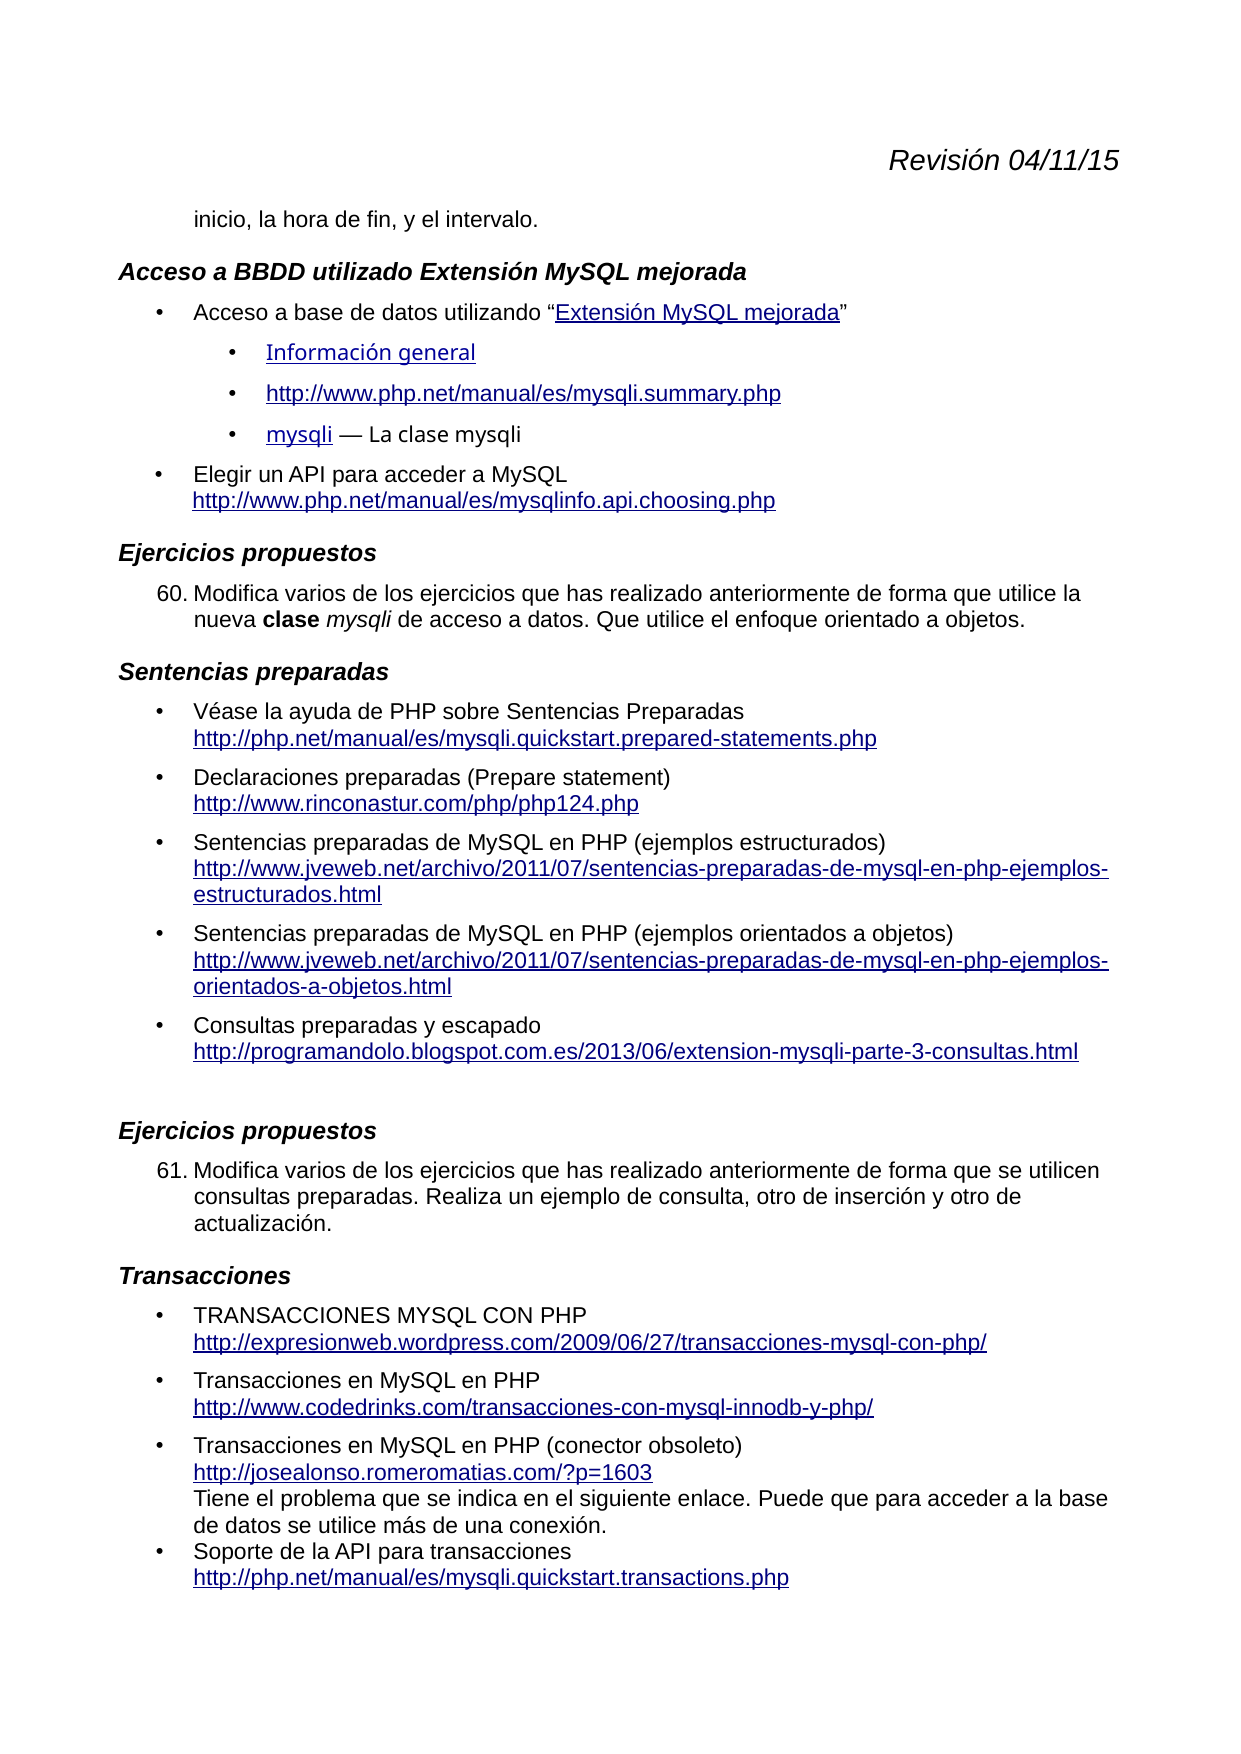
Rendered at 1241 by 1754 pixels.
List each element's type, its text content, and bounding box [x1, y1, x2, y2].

list Transacciones en MySQL en PHP http://www.codedrinks.com/transacciones-con-mysql-innodb-y-php/ [156, 1367, 1122, 1420]
list inicio, la hora de fin, y el intervalo. [156, 206, 1122, 232]
list Acceso a base de datos utilizando “Extensión MySQL mejorada” [156, 298, 1122, 325]
list mysqli — La clase mysqli [228, 418, 1122, 448]
list Véase la ayuda de PHP sobre Sentencias Preparadas http://php.net/manual/es/mysqli.quickstart.prepared-statements.php [156, 698, 1122, 751]
subtitle Acceso a BBDD utilizado Extensión MySQL mejorada [118, 257, 1122, 286]
list http://www.php.net/manual/es/mysqli.summary.php [228, 380, 1122, 406]
list Información general [228, 337, 1122, 367]
list TRANSACCIONES MYSQL CON PHP http://expresionweb.wordpress.com/2009/06/27/transacciones-mysql-con-php/ [156, 1302, 1122, 1355]
subtitle Transacciones [118, 1261, 1122, 1289]
list Declaraciones preparadas (Prepare statement) http://www.rinconastur.com/php/php124.php [156, 763, 1122, 816]
list Modifica varios de los ejercicios que has realizado anteriormente de forma que utilice la nueva clase mysqli de acceso a datos. Que utilice el enfoque orientado a objetos. [156, 579, 1122, 632]
list Elegir un API para acceder a MySQL http://www.php.net/manual/es/mysqlinfo.api.choosing.php [154, 461, 1122, 513]
list Modifica varios de los ejercicios que has realizado anteriormente de forma que se utilicen consultas preparadas. Realiza un ejemplo de consulta, otro de inserción y otro de actualización. [156, 1157, 1122, 1236]
list Consultas preparadas y escapado http://programandolo.blogspot.com.es/2013/06/extension-mysqli-parte-3-consultas.html [156, 1012, 1122, 1091]
list Soporte de la API para transacciones http://php.net/manual/es/mysqli.quickstart.transactions.php [156, 1538, 1122, 1591]
subtitle Ejercicios propuestos [118, 538, 1122, 567]
list Sentencias preparadas de MySQL en PHP (ejemplos estructurados) http://www.jveweb.net/archivo/2011/07/sentencias-preparadas-de-mysql-en-php-ejemplos-estructurados.html [156, 829, 1122, 908]
list Sentencias preparadas de MySQL en PHP (ejemplos orientados a objetos) http://www.jveweb.net/archivo/2011/07/sentencias-preparadas-de-mysql-en-php-ejemplos-orientados-a-objetos.html [156, 920, 1122, 999]
subtitle Ejercicios propuestos [118, 1116, 1122, 1144]
subtitle Sentencias preparadas [118, 657, 1122, 686]
list Transacciones en MySQL en PHP (conector obsoleto) http://josealonso.romeromatias.com/?p=1603 Tiene el problema que se indica en el siguiente enlace. Puede que para acceder a la base de datos se utilice más de una conexión. [156, 1432, 1122, 1538]
